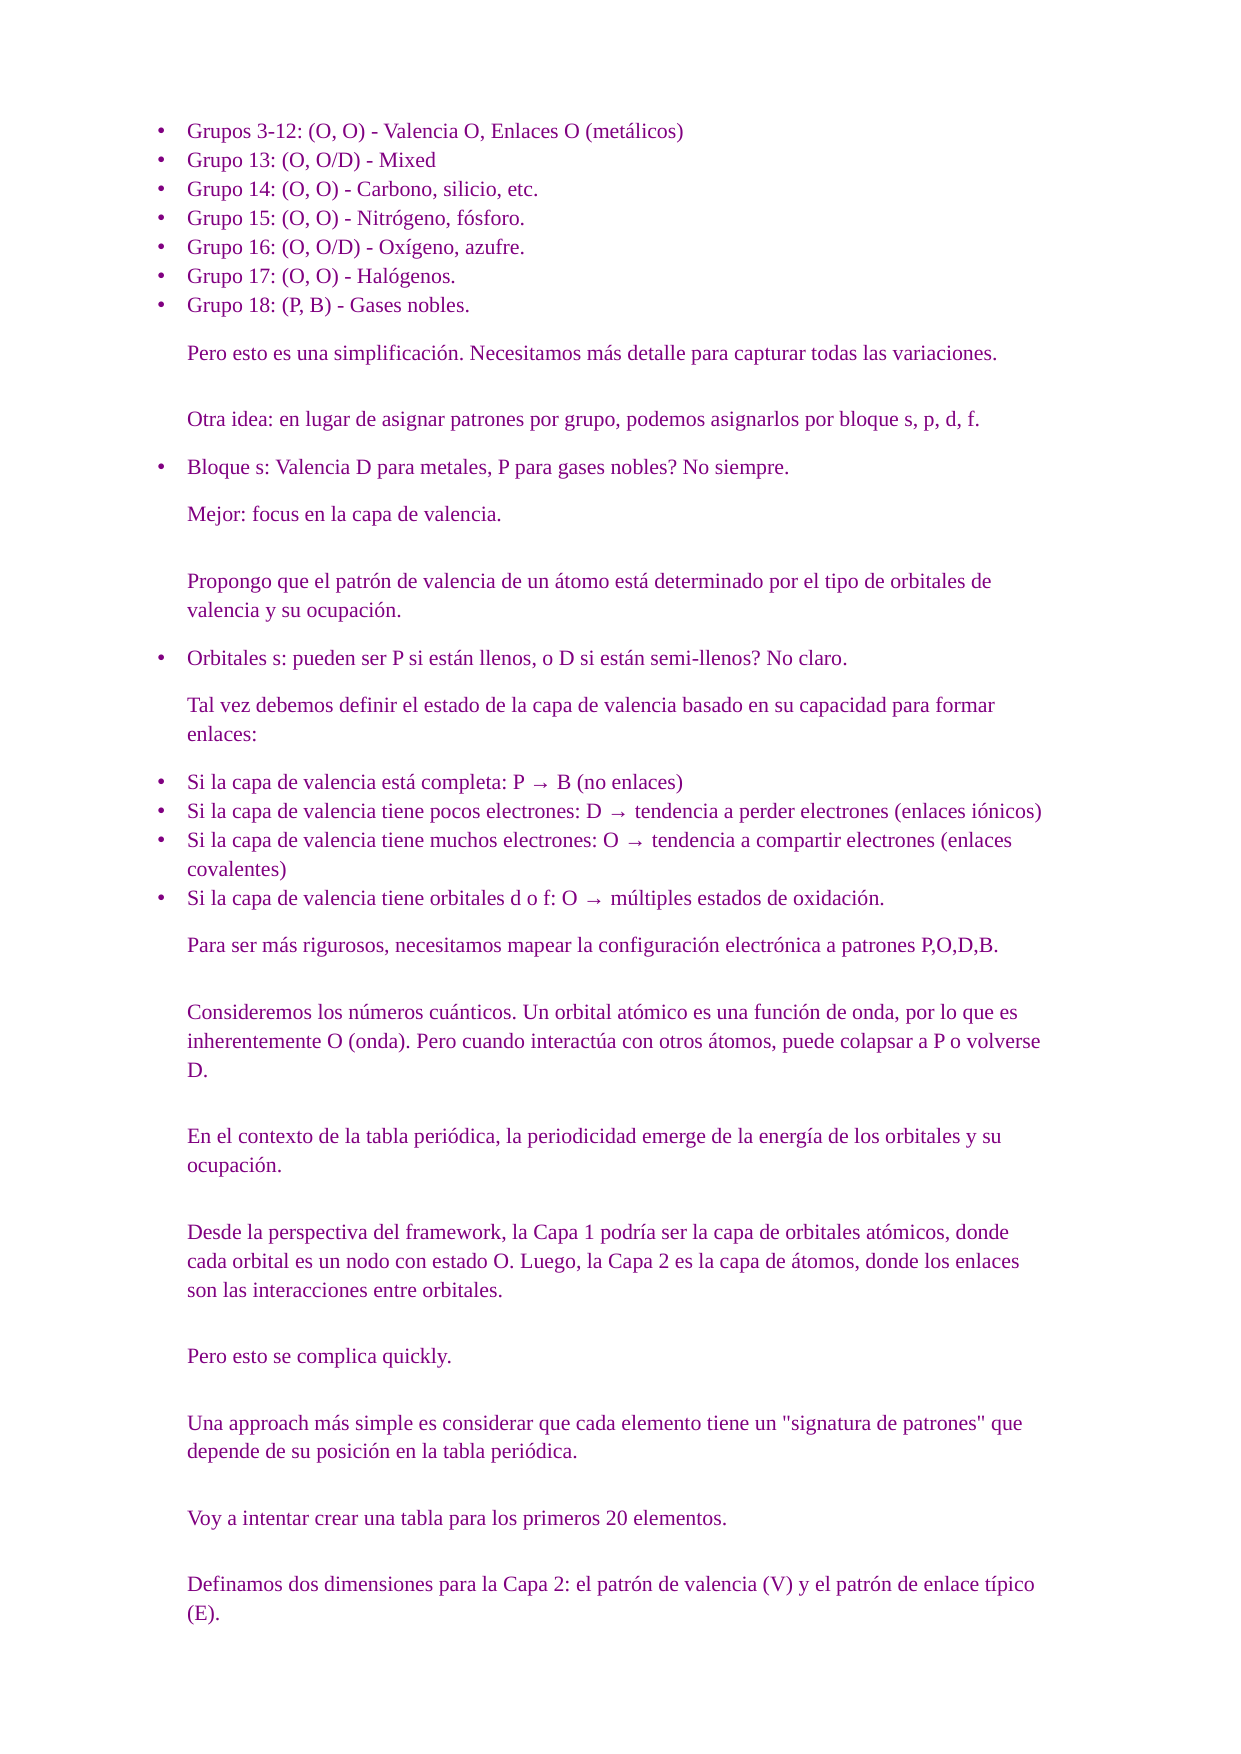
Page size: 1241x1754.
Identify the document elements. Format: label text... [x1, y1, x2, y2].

text Tal vez debemos definir el estado de la capa de valencia basado en su capacidad para formar enlaces: [187, 692, 1053, 746]
text En el contexto de la tabla periódica, la periodicidad emerge de la energía de los orbitales y su ocupación. [187, 1123, 1053, 1177]
list Grupo 18: (P, B) - Gases nobles. [187, 292, 1053, 317]
list Grupo 13: (O, O/D) - Mixed [187, 147, 1053, 172]
list Orbitales s: pueden ser P si están llenos, o D si están semi-llenos? No claro. [187, 644, 1053, 670]
text Definamos dos dimensiones para la Capa 2: el patrón de valencia (V) y el patrón de enlace típico (E). [187, 1571, 1053, 1626]
text Voy a intentar crear una tabla para los primeros 20 elementos. [187, 1505, 1053, 1530]
list Si la capa de valencia tiene orbitales d o f: O → múltiples estados de oxidación. [187, 885, 1053, 910]
text Consideremos los números cuánticos. Un orbital atómico es una función de onda, por lo que es inherentemente O (onda). Pero cuando interactúa con otros átomos, puede colapsar a P o volverse D. [187, 999, 1053, 1082]
text Pero esto se complica quickly. [187, 1343, 1053, 1368]
list Bloque s: Valencia D para metales, P para gases nobles? No siempre. [187, 454, 1053, 479]
text Una approach más simple es considerar que cada elemento tiene un "signatura de patrones" que depende de su posición en la tabla periódica. [187, 1409, 1053, 1464]
text Desde la perspectiva del framework, la Capa 1 podría ser la capa de orbitales atómicos, donde cada orbital es un nodo con estado O. Luego, la Capa 2 es la capa de átomos, donde los enlaces son las interacciones entre orbitales. [187, 1219, 1053, 1302]
text Otra idea: en lugar de asignar patrones por grupo, podemos asignarlos por bloque s, p, d, f. [187, 406, 1053, 431]
list Grupo 17: (O, O) - Halógenos. [187, 263, 1053, 288]
list Grupo 16: (O, O/D) - Oxígeno, azufre. [187, 234, 1053, 259]
list Grupo 14: (O, O) - Carbono, silicio, etc. [187, 176, 1053, 201]
text Pero esto es una simplificación. Necesitamos más detalle para capturar todas las variaciones. [187, 339, 1053, 365]
text Mejor: focus en la capa de valencia. [187, 501, 1053, 527]
list Grupo 15: (O, O) - Nitrógeno, fósforo. [187, 205, 1053, 230]
list Grupos 3-12: (O, O) - Valencia O, Enlaces O (metálicos) [187, 118, 1053, 143]
list Si la capa de valencia tiene pocos electrones: D → tendencia a perder electrones (enlaces iónicos) [187, 798, 1053, 823]
text Para ser más rigurosos, necesitamos mapear la configuración electrónica a patrones P,O,D,B. [187, 932, 1053, 958]
text Propongo que el patrón de valencia de un átomo está determinado por el tipo de orbitales de valencia y su ocupación. [187, 568, 1053, 622]
list Si la capa de valencia está completa: P → B (no enlaces) [187, 769, 1053, 794]
list Si la capa de valencia tiene muchos electrones: O → tendencia a compartir electrones (enlaces covalentes) [187, 827, 1053, 881]
